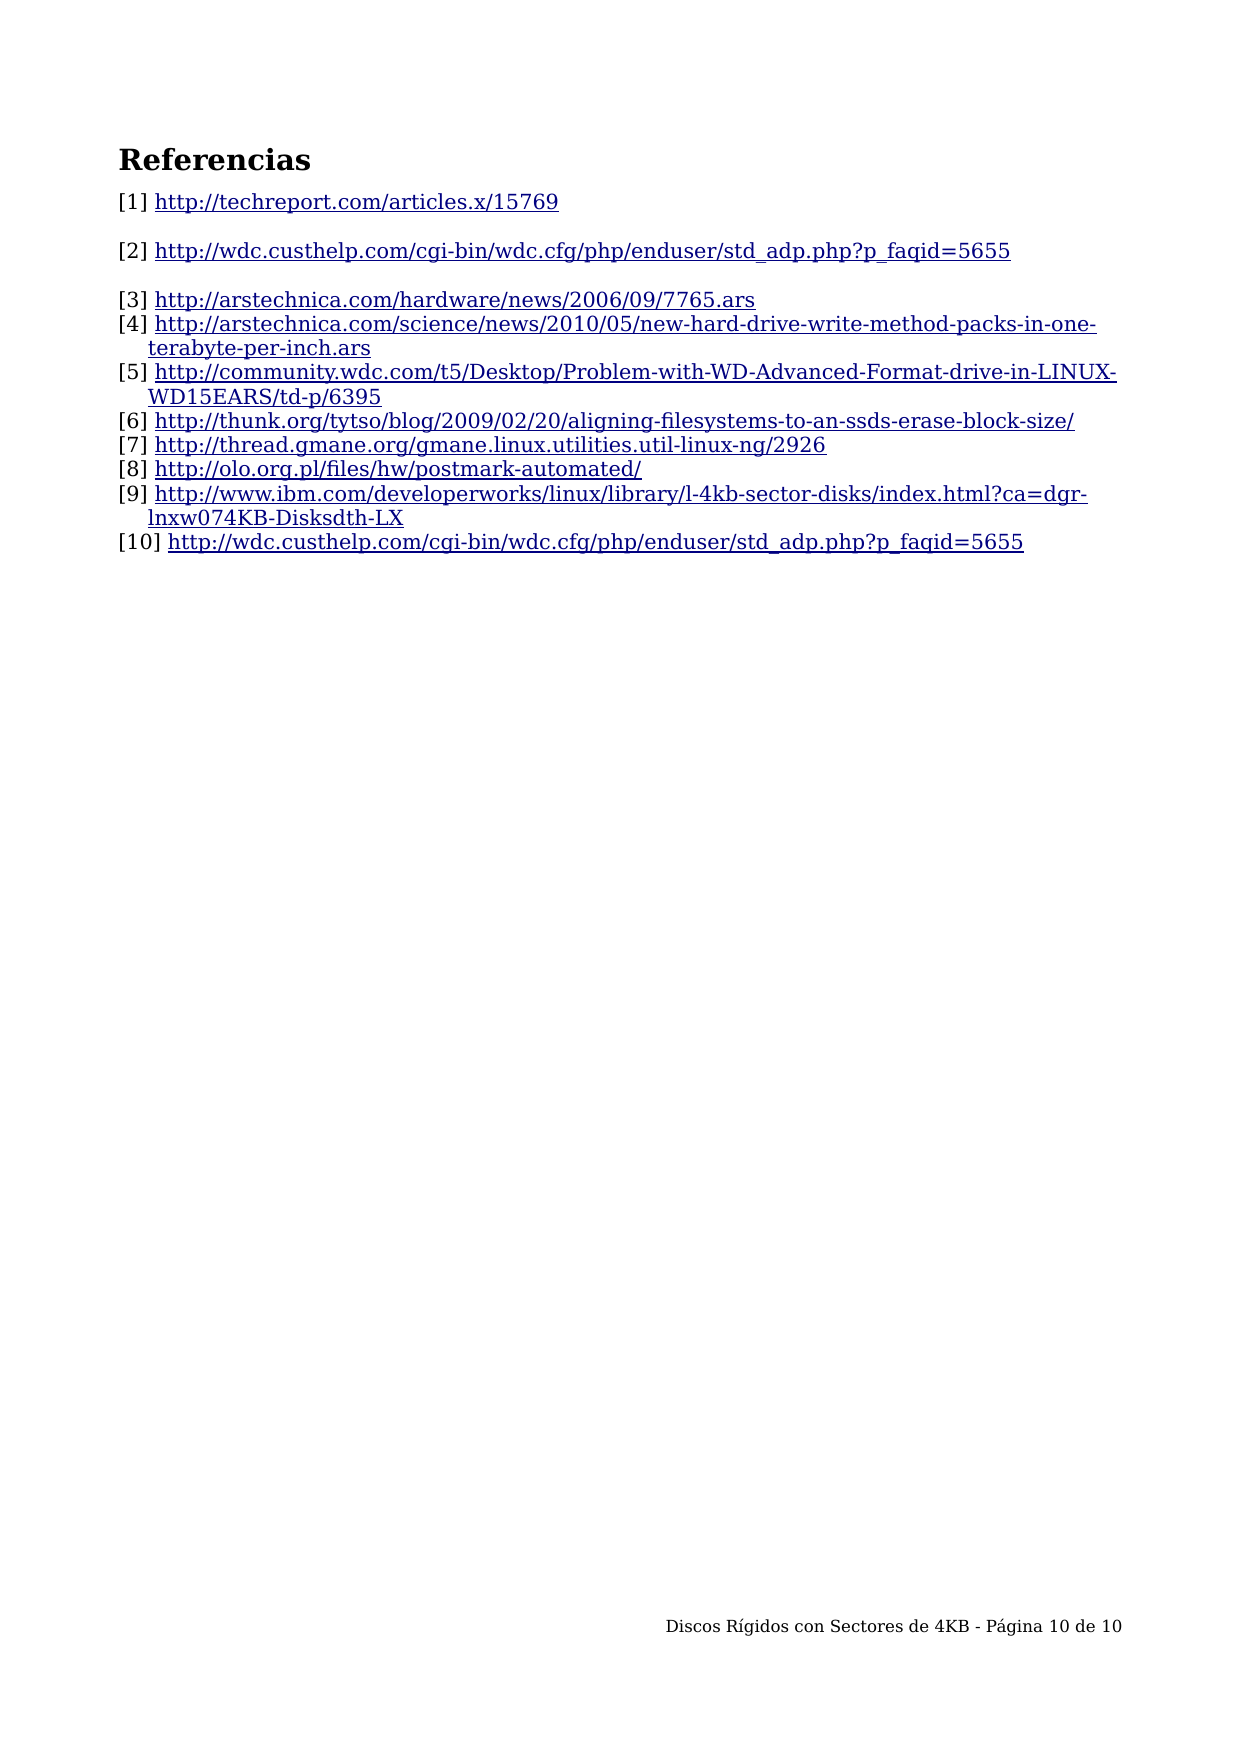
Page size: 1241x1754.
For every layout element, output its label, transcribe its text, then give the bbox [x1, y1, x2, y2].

text [1] http://techreport.com/articles.x/15769 [118, 190, 1122, 214]
text [8] http://olo.org.pl/files/hw/postmark-automated/ [118, 457, 1122, 482]
text [9] http://www.ibm.com/developerworks/linux/library/l-4kb-sector-disks/index.html?ca=dgr-lnxw074KB-Disksdth-LX [118, 482, 1122, 530]
text [2] http://wdc.custhelp.com/cgi-bin/wdc.cfg/php/enduser/std_adp.php?p_faqid=5655 [118, 239, 1122, 263]
text [3] http://arstechnica.com/hardware/news/2006/09/7765.ars [118, 288, 1122, 312]
text [6] http://thunk.org/tytso/blog/2009/02/20/aligning-filesystems-to-an-ssds-erase-block-size/ [118, 409, 1122, 433]
text [5] http://community.wdc.com/t5/Desktop/Problem-with-WD-Advanced-Format-drive-in-LINUX-WD15EARS/td-p/6395 [118, 360, 1122, 409]
text [10] http://wdc.custhelp.com/cgi-bin/wdc.cfg/php/enduser/std_adp.php?p_faqid=5655 [118, 530, 1122, 554]
text [7] http://thread.gmane.org/gmane.linux.utilities.util-linux-ng/2926 [118, 433, 1122, 457]
subtitle Referencias [118, 143, 1122, 177]
text [4] http://arstechnica.com/science/news/2010/05/new-hard-drive-write-method-packs-in-one-terabyte-per-inch.ars [118, 312, 1122, 360]
